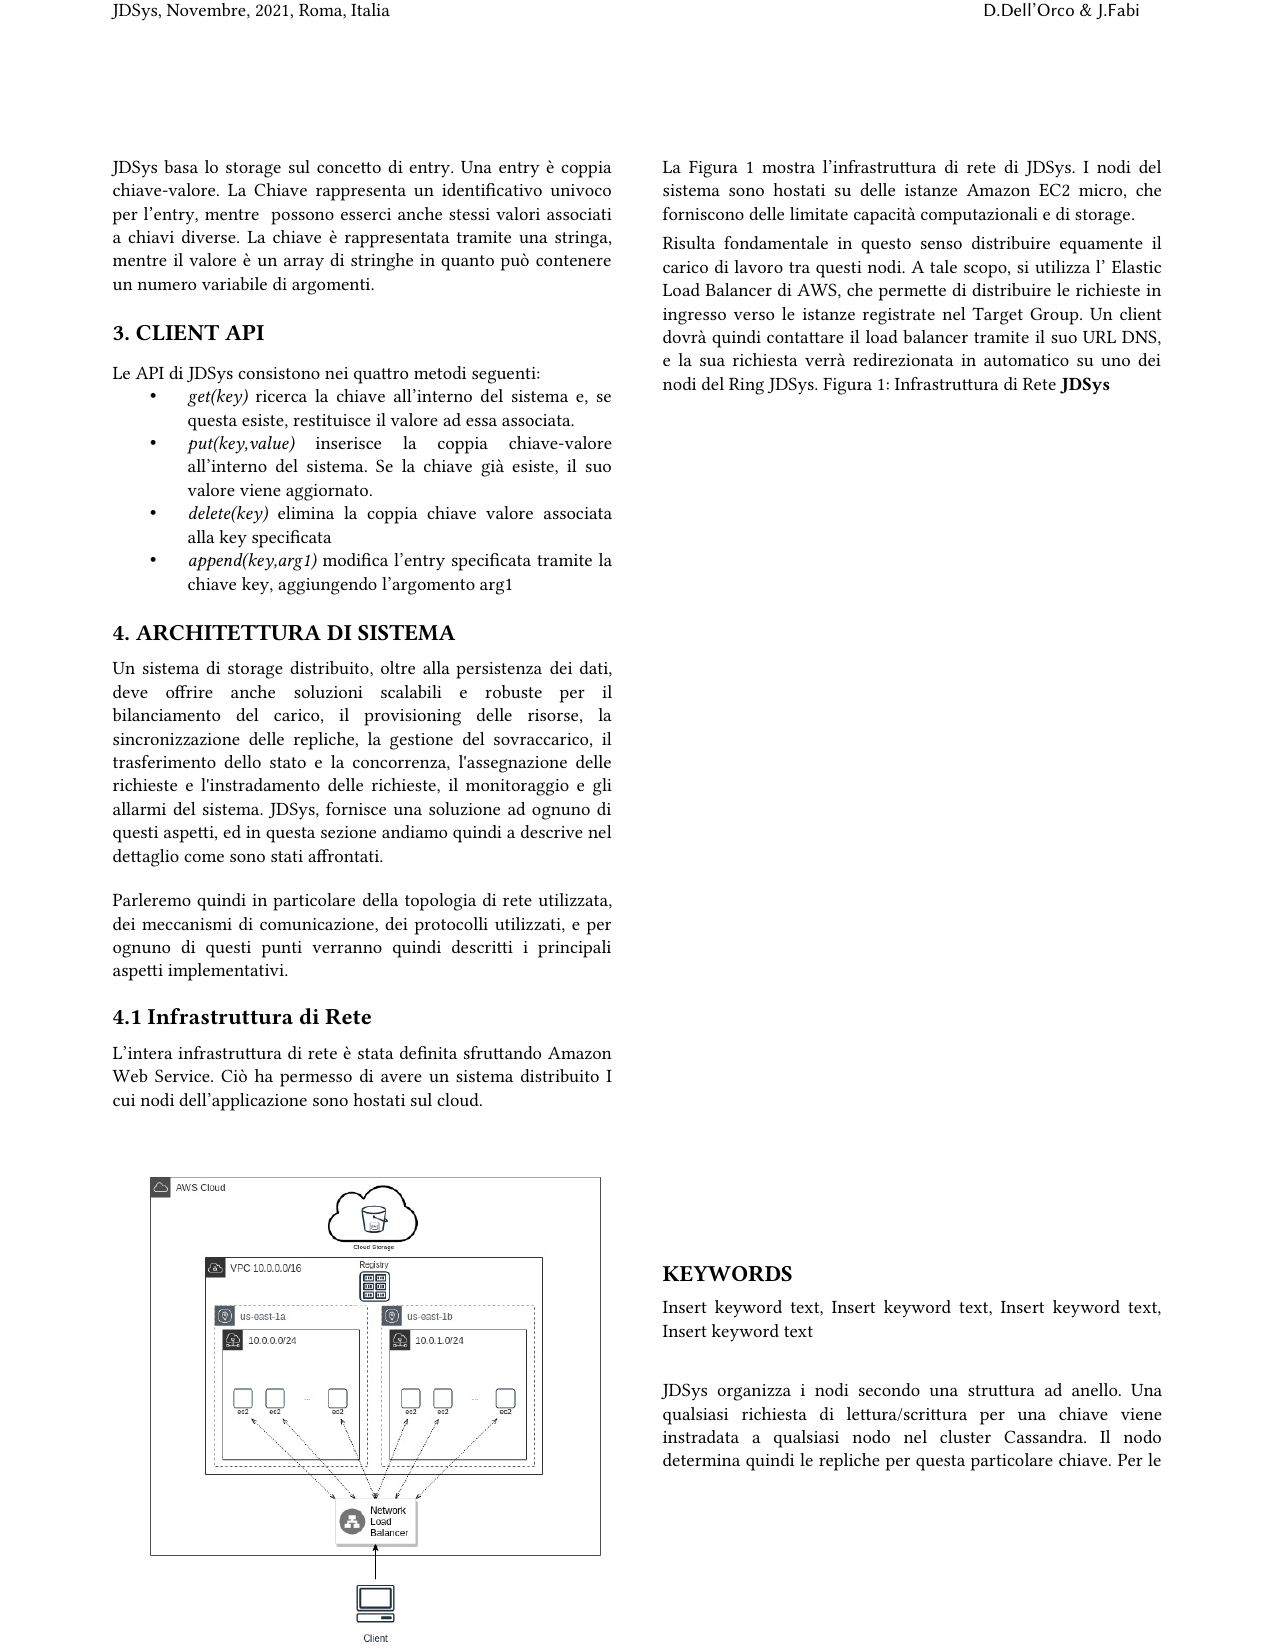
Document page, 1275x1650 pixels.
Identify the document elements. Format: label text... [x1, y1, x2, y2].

text 3. CLIENT API [112, 320, 612, 346]
picture [137, 1162, 614, 1650]
text 4.1 Infrastruttura di Rete [112, 1004, 612, 1030]
text JDSys organizza i nodi secondo una struttura ad anello. Una qualsiasi richiesta di lettura/scrittura per una chiave viene instradata a qualsiasi nodo nel cluster Cassandra. Il nodo determina quindi le repliche per questa particolare chiave. Per le [662, 1380, 1162, 1471]
text Insert keyword text, Insert keyword text, Insert keyword text, Insert keyword text [662, 1297, 1162, 1342]
text JDSys basa lo storage sul concetto di entry. Una entry è coppia chiave-valore. La Chiave rappresenta un identificativo univoco per l’entry, mentre possono esserci anche stessi valori associati a chiavi diverse. La chiave è rappresentata tramite una stringa, mentre il valore è un array di stringhe in quanto può contenere un numero variabile di argomenti. [112, 156, 612, 295]
list Le API di JDSys consistono nei quattro metodi seguenti: [112, 362, 612, 384]
list delete(key) elimina la coppia chiave valore associata alla key specificata [150, 503, 612, 548]
text Risulta fondamentale in questo senso distribuire equamente il carico di lavoro tra questi nodi. A tale scopo, si utilizza l’ Elastic Load Balancer di AWS, che permette di distribuire le richieste in ingresso verso le istanze registrate nel Target Group. Un client dovrà quindi contattare il load balancer tramite il suo URL DNS, e la sua richiesta verrà redirezionata in automatico su uno dei nodi del Ring JDSys. Figura 1: Infrastruttura di Rete JDSys [662, 233, 1162, 395]
list put(key,value) inserisce la coppia chiave-valore all’interno del sistema. Se la chiave già esiste, il suo valore viene aggiornato. [150, 433, 612, 501]
text Parleremo quindi in particolare della topologia di rete utilizzata, dei meccanismi di comunicazione, dei protocolli utilizzati, e per ognuno di questi punti verranno quindi descritti i principali aspetti implementativi. [112, 890, 612, 981]
list get(key) ricerca la chiave all’interno del sistema e, se questa esiste, restituisce il valore ad essa associata. [150, 386, 612, 431]
text Un sistema di storage distribuito, oltre alla persistenza dei dati, deve offrire anche soluzioni scalabili e robuste per il bilanciamento del carico, il provisioning delle risorse, la sincronizzazione delle repliche, la gestione del sovraccarico, il trasferimento dello stato e la concorrenza, l'assegnazione delle richieste e l'instradamento delle richieste, il monitoraggio e gli allarmi del sistema. JDSys, fornisce una soluzione ad ognuno di questi aspetti, ed in questa sezione andiamo quindi a descrive nel dettaglio come sono stati affrontati. [112, 658, 612, 867]
text L’intera infrastruttura di rete è stata definita sfruttando Amazon Web Service. Ciò ha permesso di avere un sistema distribuito I cui nodi dell’applicazione sono hostati sul cloud. [112, 1043, 612, 1111]
text 4. ARCHITETTURA DI SISTEMA [112, 619, 612, 646]
text La Figura 1 mostra l’infrastruttura di rete di JDSys. I nodi del sistema sono hostati su delle istanze Amazon EC2 micro, che forniscono delle limitate capacità computazionali e di storage. [662, 156, 1162, 224]
text KEYWORDS [662, 1261, 1162, 1287]
list append(key,arg1) modifica l’entry specificata tramite la chiave key, aggiungendo l’argomento arg1 [150, 550, 612, 594]
